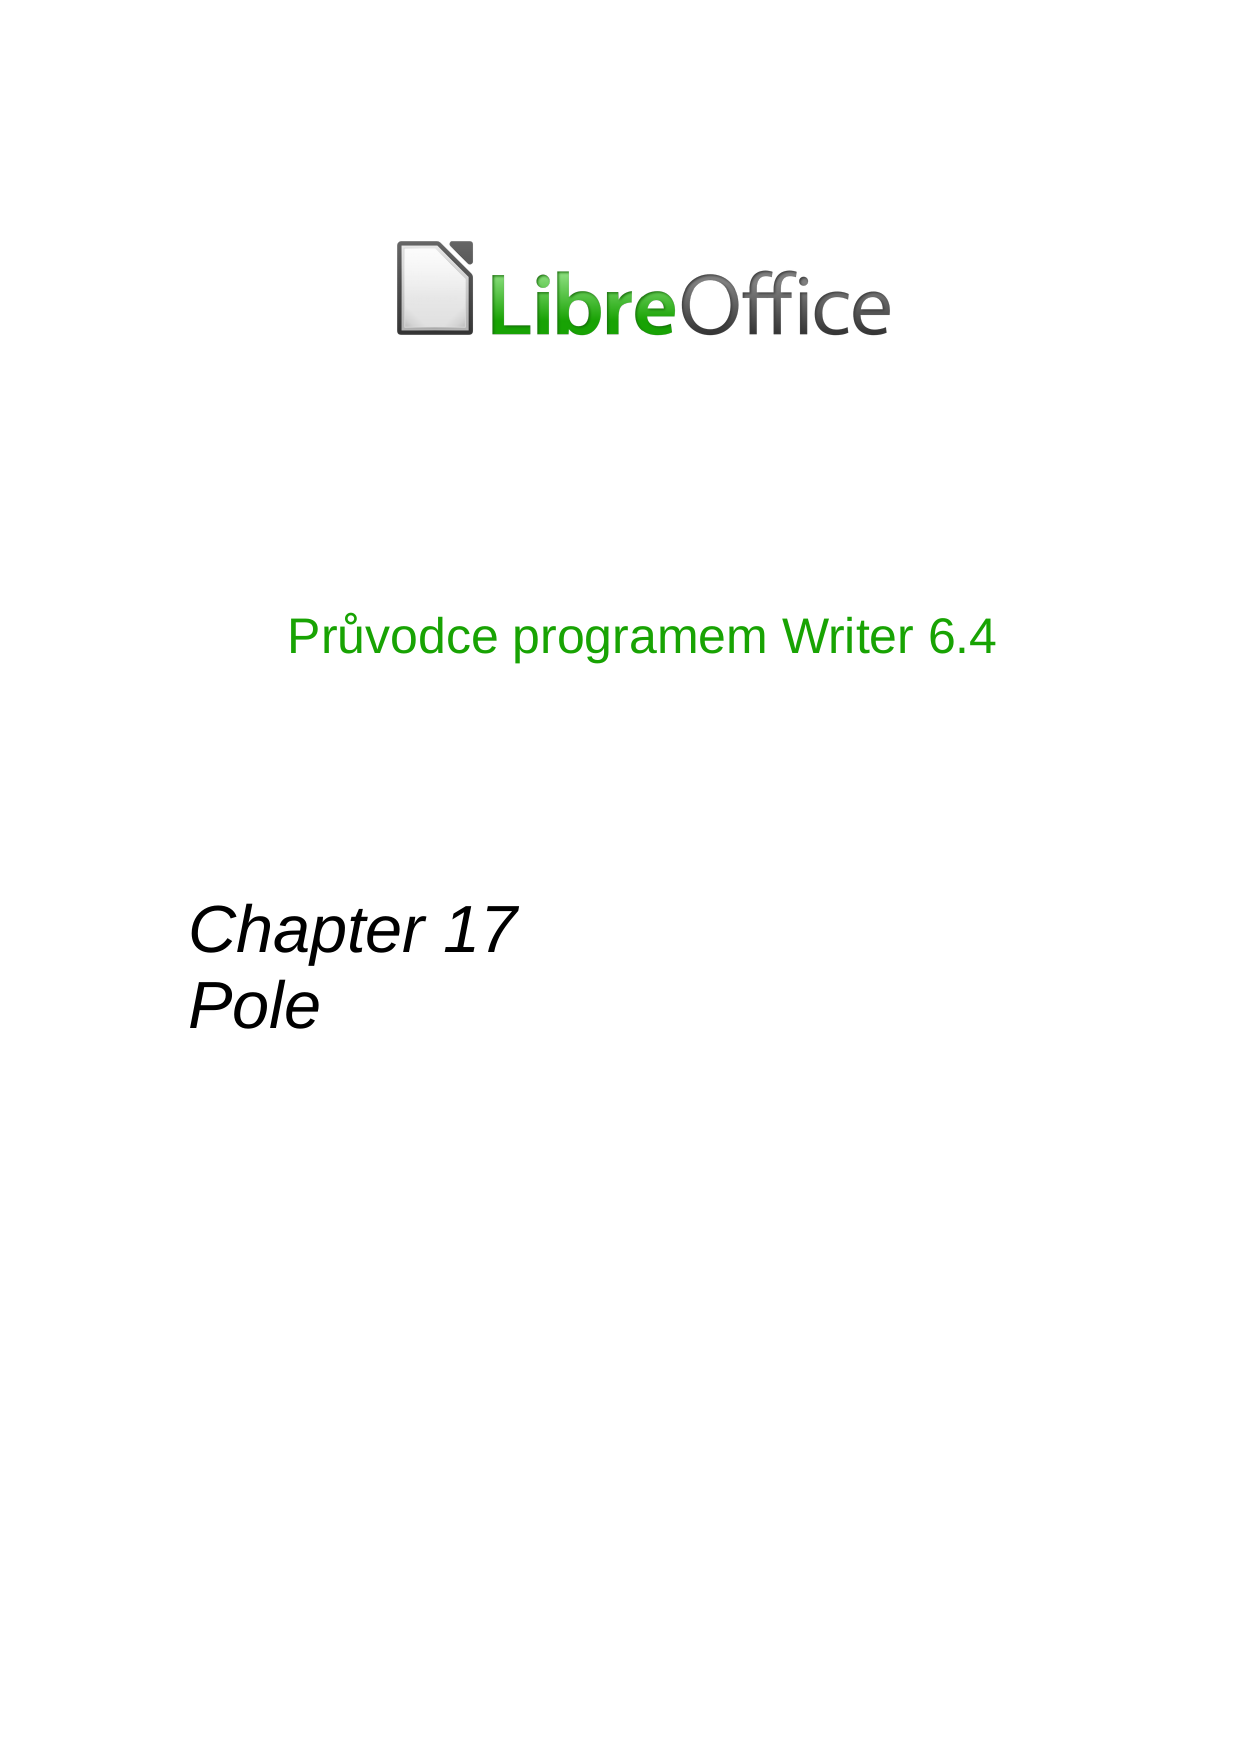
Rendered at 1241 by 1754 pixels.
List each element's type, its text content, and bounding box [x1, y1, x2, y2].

picture [392, 236, 893, 342]
text Průvodce programem Writer 6.4 [188, 607, 1098, 664]
title Chapter 17 Pole [188, 889, 1098, 1043]
